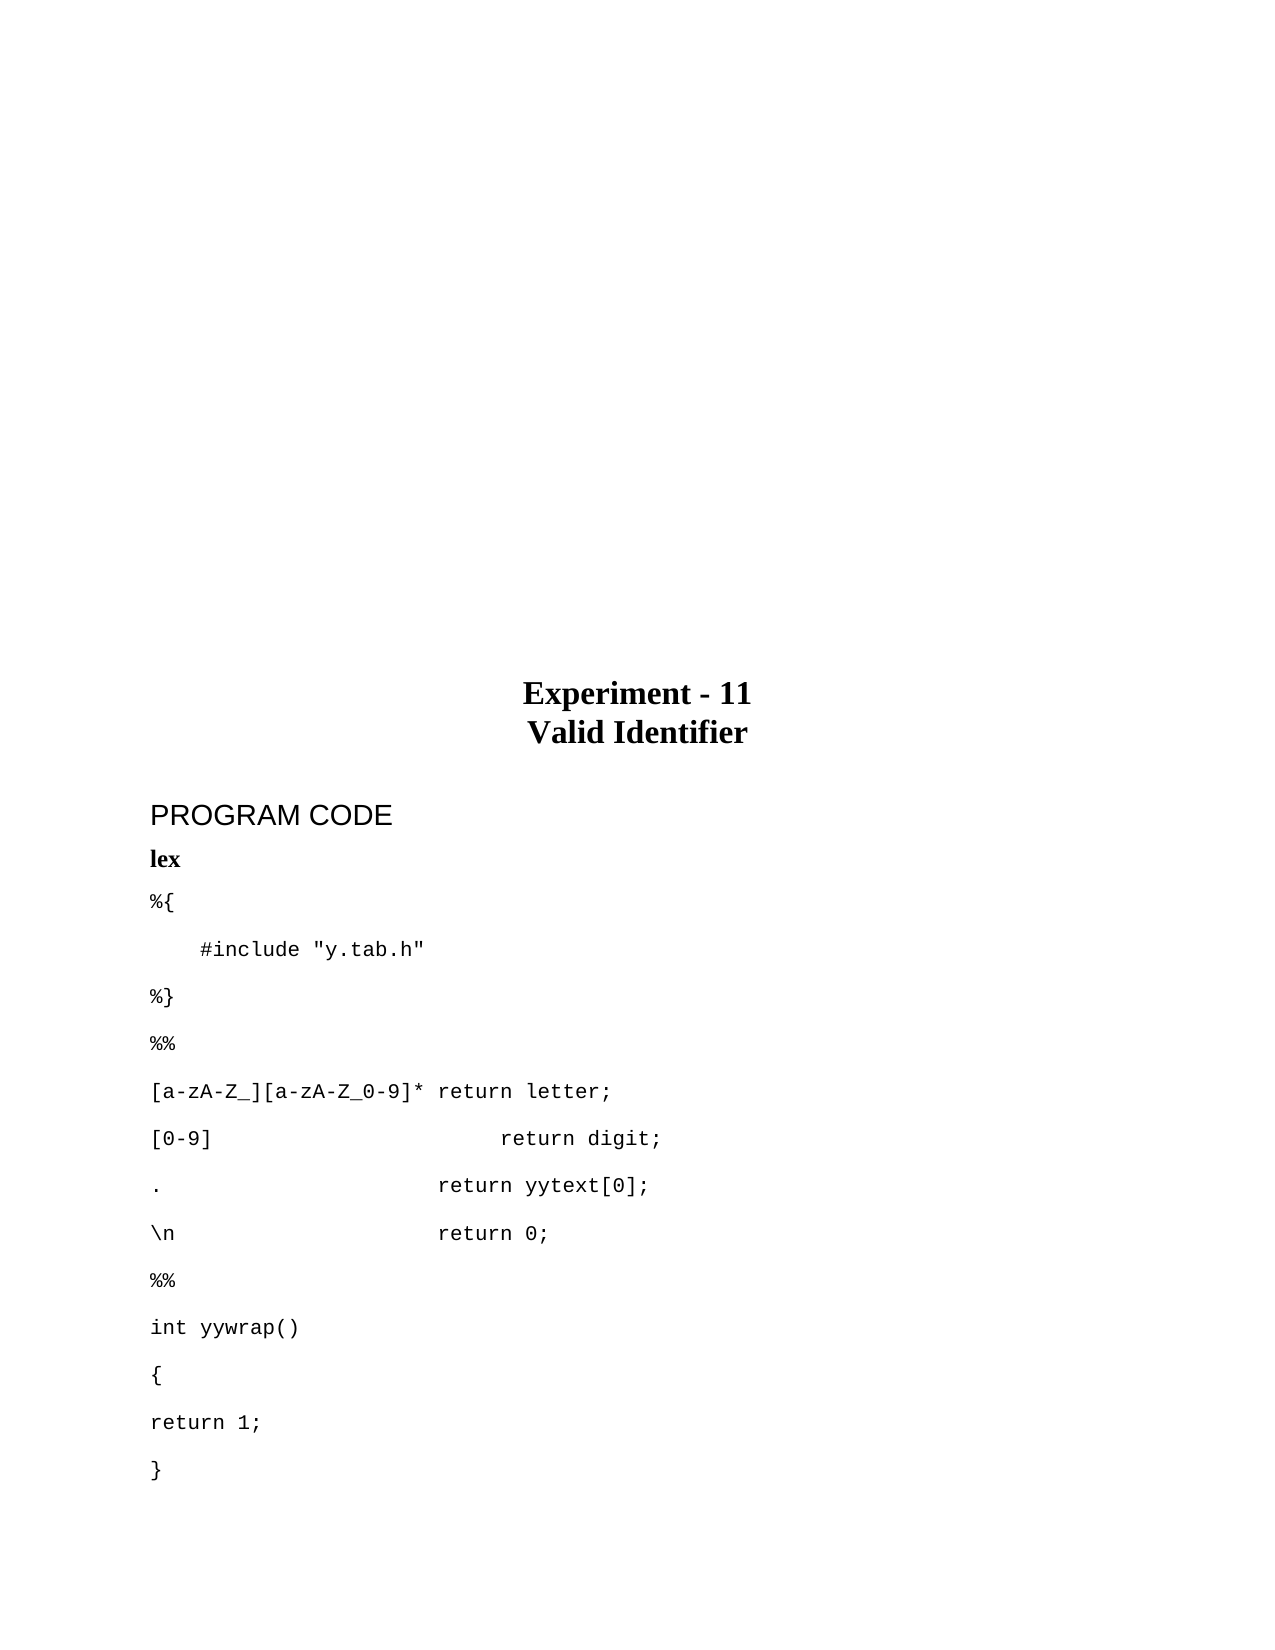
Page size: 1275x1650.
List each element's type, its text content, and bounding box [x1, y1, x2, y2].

text %} [150, 986, 1125, 1010]
text { [150, 1364, 1125, 1388]
text Valid Identifier [150, 712, 1125, 750]
text Experiment - 11 [150, 674, 1125, 712]
text %% [150, 1033, 1125, 1057]
text [0-9] return digit; [150, 1128, 1125, 1152]
text %% [150, 1270, 1125, 1293]
text [a-zA-Z_][a-zA-Z_0-9]* return letter; [150, 1081, 1125, 1104]
subtitle PROGRAM CODE [150, 798, 1125, 831]
text lex [150, 844, 1125, 873]
text return 1; [150, 1412, 1125, 1435]
text %{ [150, 892, 1125, 915]
text \n return 0; [150, 1223, 1125, 1246]
text . return yytext[0]; [150, 1175, 1125, 1199]
text #include "y.tab.h" [150, 939, 1125, 962]
text int yywrap() [150, 1317, 1125, 1341]
text } [150, 1459, 1125, 1483]
